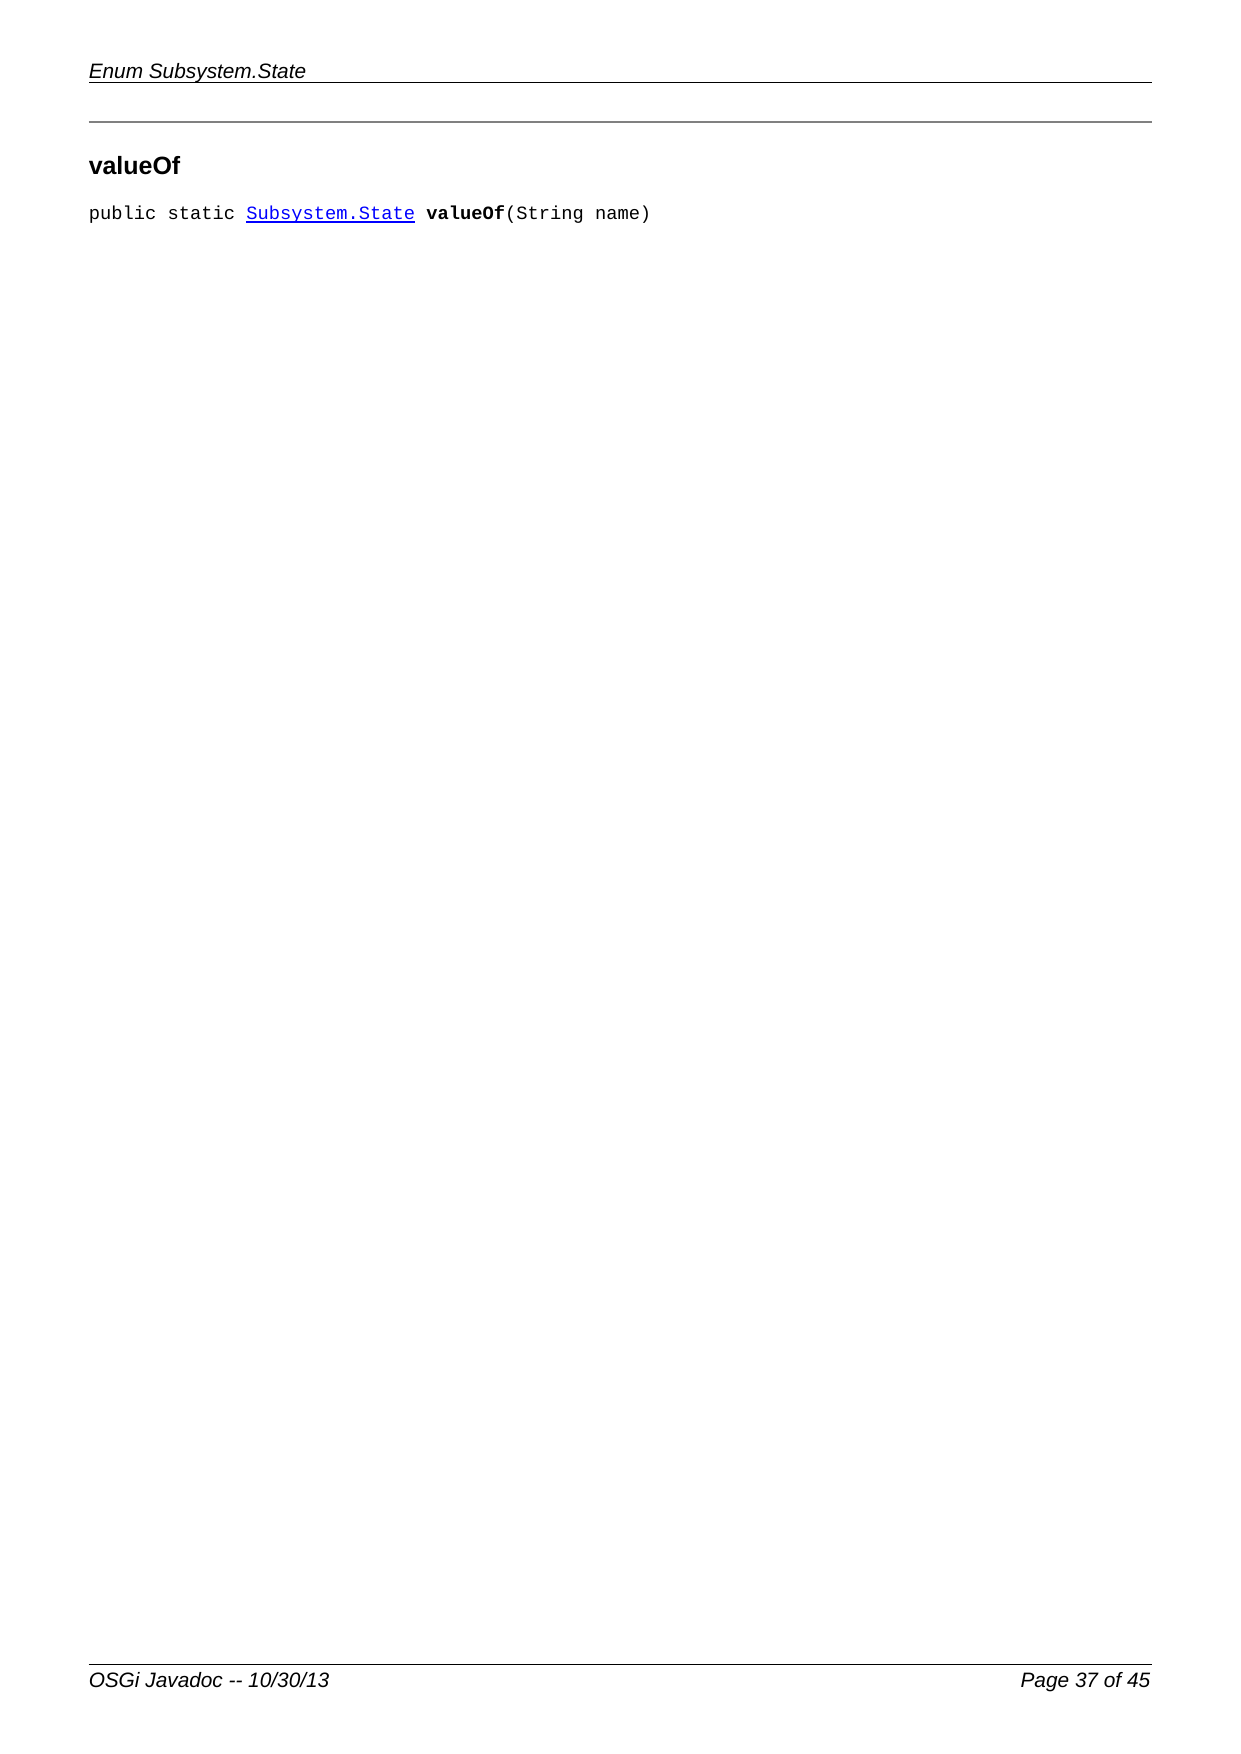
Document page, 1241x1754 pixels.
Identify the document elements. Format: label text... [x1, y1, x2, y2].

text public static Subsystem.State valueOf(String name) [88, 204, 1152, 225]
subtitle valueOf [88, 151, 1152, 180]
